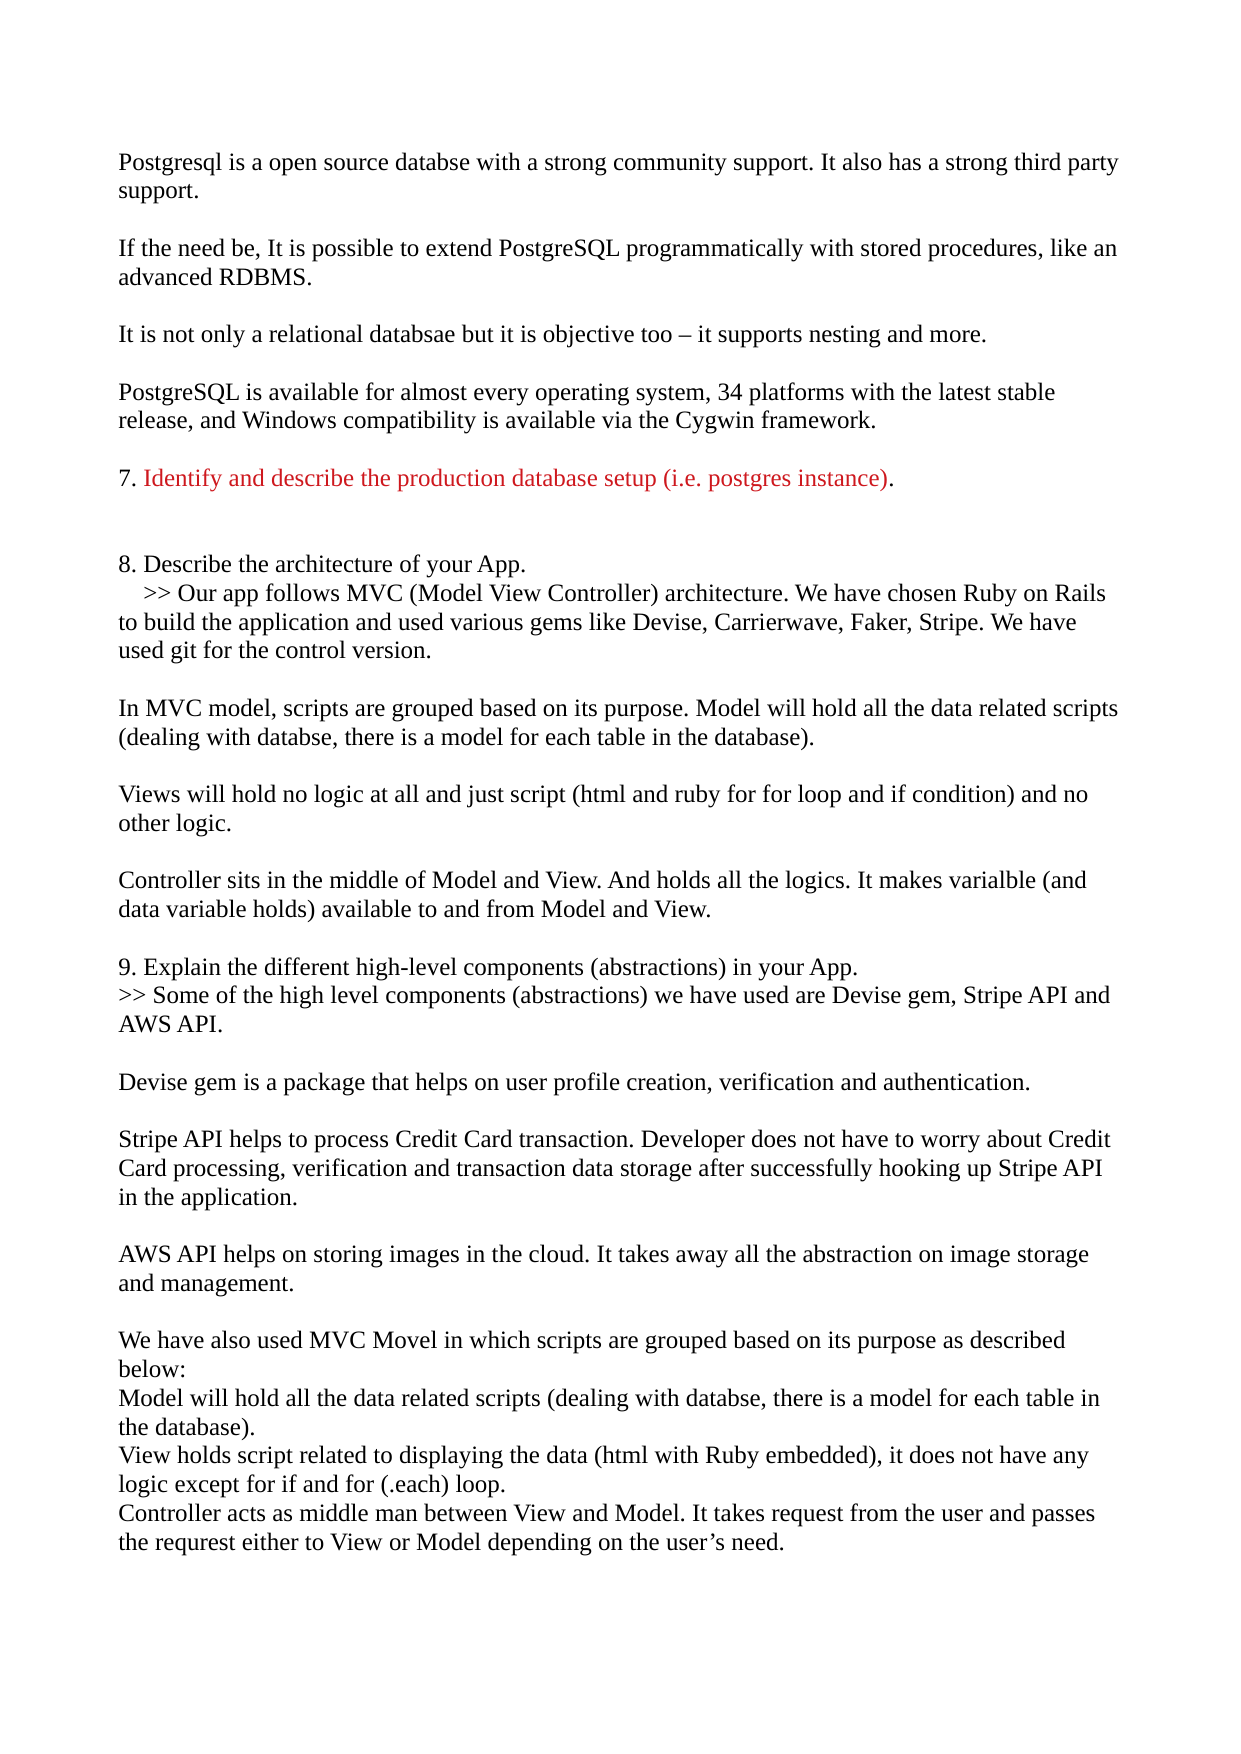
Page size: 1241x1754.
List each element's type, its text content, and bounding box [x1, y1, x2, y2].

text It is not only a relational databsae but it is objective too – it supports nesting and more. [118, 319, 1122, 348]
text >> Our app follows MVC (Model View Controller) architecture. We have chosen Ruby on Rails to build the application and used various gems like Devise, Carrierwave, Faker, Stripe. We have used git for the control version. [118, 578, 1122, 664]
text 8. Describe the architecture of your App. [118, 549, 1122, 578]
text Devise gem is a package that helps on user profile creation, verification and authentication. [118, 1067, 1122, 1096]
text View holds script related to displaying the data (html with Ruby embedded), it does not have any logic except for if and for (.each) loop. [118, 1441, 1122, 1498]
text In MVC model, scripts are grouped based on its purpose. Model will hold all the data related scripts (dealing with databse, there is a model for each table in the database). Views will hold no logic at all and just script (html and ruby for for loop and if condition) and no other logic. [118, 693, 1122, 837]
text We have also used MVC Movel in which scripts are grouped based on its purpose as described below: Model will hold all the data related scripts (dealing with databse, there is a model for each table in the database). [118, 1326, 1122, 1441]
text If the need be, It is possible to extend PostgreSQL programmatically with stored procedures, like an advanced RDBMS. [118, 233, 1122, 291]
text Controller acts as middle man between View and Model. It takes request from the user and passes the requrest either to View or Model depending on the user’s need. [118, 1498, 1122, 1556]
text >> Some of the high level components (abstractions) we have used are Devise gem, Stripe API and AWS API. [118, 981, 1122, 1038]
text Postgresql is a open source databse with a strong community support. It also has a strong third party support. [118, 118, 1122, 204]
text Controller sits in the middle of Model and View. And holds all the logics. It makes varialble (and data variable holds) available to and from Model and View. [118, 866, 1122, 923]
text 9. Explain the different high-level components (abstractions) in your App. [118, 952, 1122, 981]
text 7. Identify and describe the production database setup (i.e. postgres instance). [118, 463, 1122, 492]
text AWS API helps on storing images in the cloud. It takes away all the abstraction on image storage and management. [118, 1239, 1122, 1297]
text Stripe API helps to process Credit Card transaction. Developer does not have to worry about Credit Card processing, verification and transaction data storage after successfully hooking up Stripe API in the application. [118, 1124, 1122, 1211]
text PostgreSQL is available for almost every operating system, 34 platforms with the latest stable release, and Windows compatibility is available via the Cygwin framework. [118, 377, 1122, 434]
